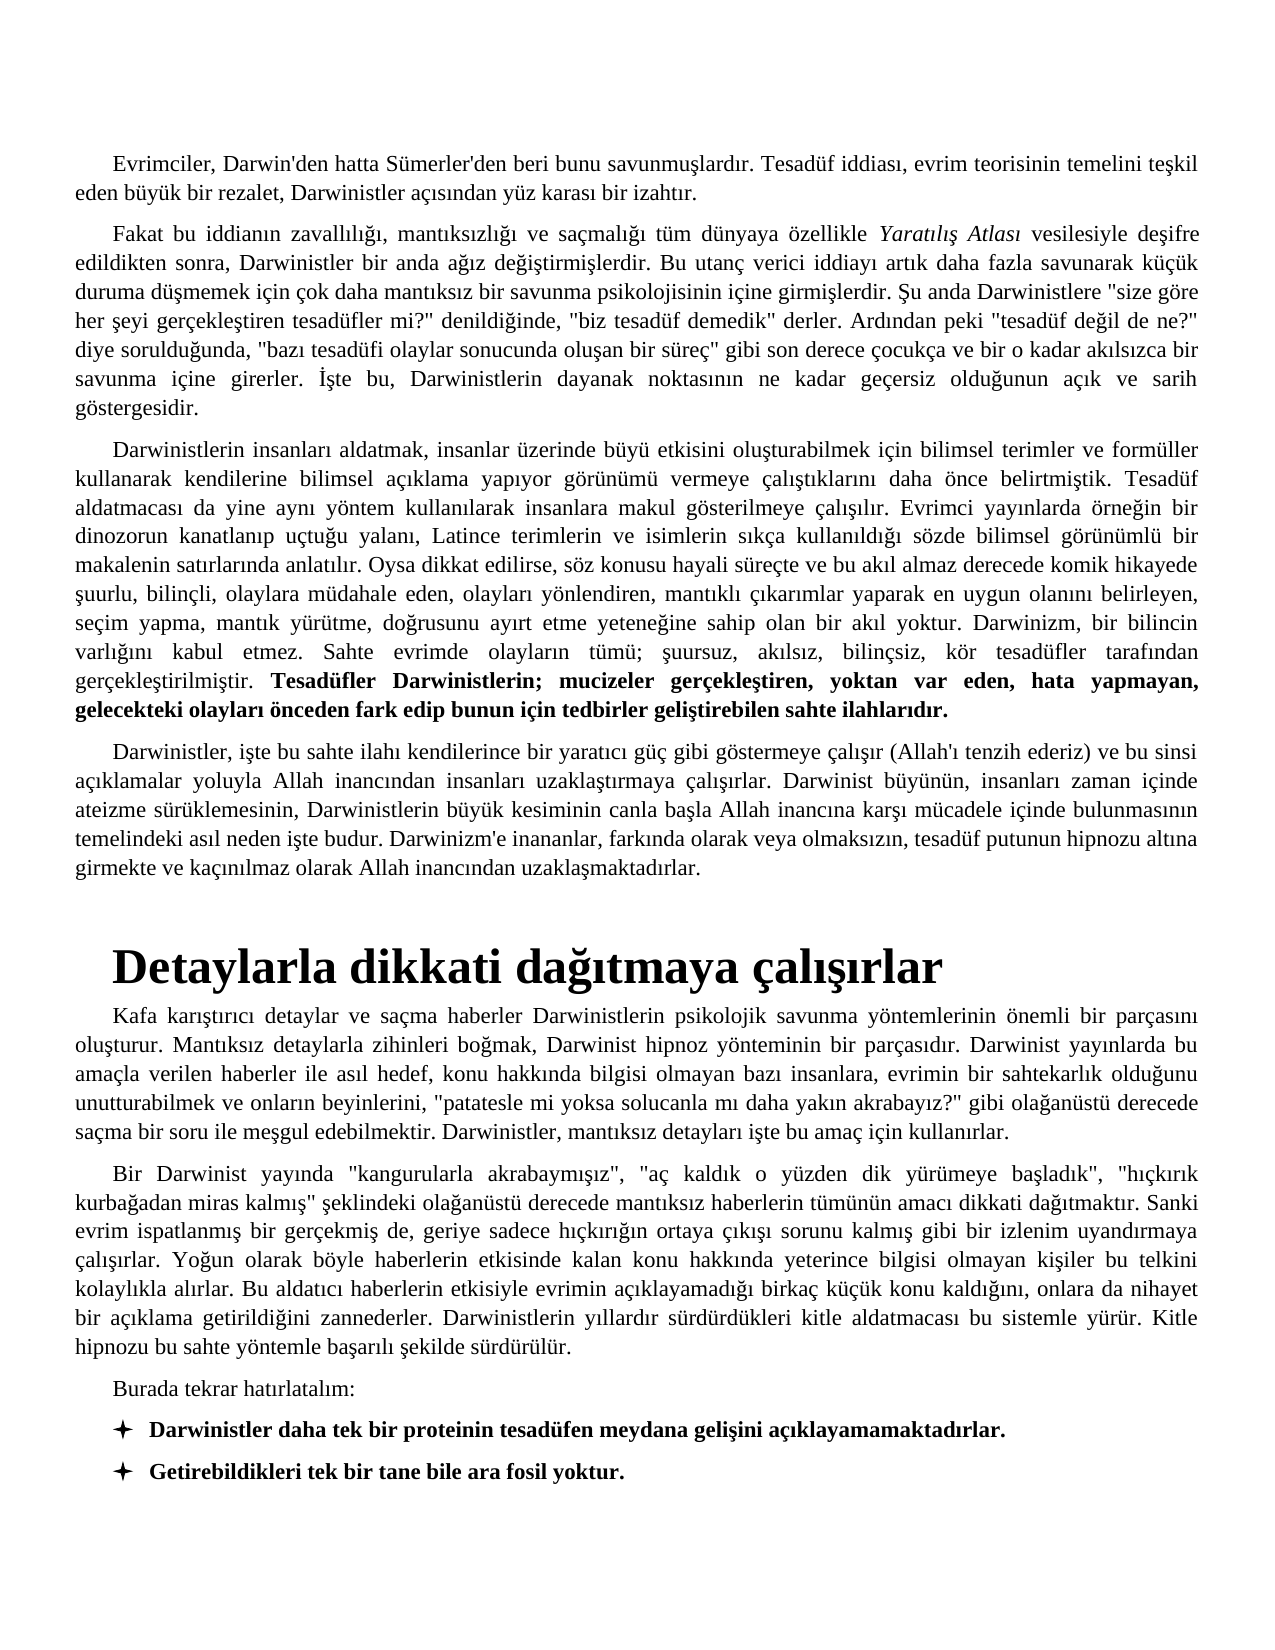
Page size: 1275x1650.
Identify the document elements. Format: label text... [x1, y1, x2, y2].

text Bir Darwinist yayında "kangurularla akrabaymışız", "aç kaldık o yüzden dik yürümeye başladık", "hıçkırık kurbağadan miras kalmış" şeklindeki olağanüstü derecede mantıksız haberlerin tümünün amacı dikkati dağıtmaktır. Sanki evrim ispatlanmış bir gerçekmiş de, geriye sadece hıçkırığın ortaya çıkışı sorunu kalmış gibi bir izlenim uyandırmaya çalışırlar. Yoğun olarak böyle haberlerin etkisinde kalan konu hakkında yeterince bilgisi olmayan kişiler bu telkini kolaylıkla alırlar. Bu aldatıcı haberlerin etkisiyle evrimin açıklayamadığı birkaç küçük konu kaldığını, onlara da nihayet bir açıklama getirildiğini zannederler. Darwinistlerin yıllardır sürdürdükleri kitle aldatmacası bu sistemle yürür. Kitle hipnozu bu sahte yöntemle başarılı şekilde sürdürülür. [75, 1159, 1200, 1360]
text Darwinistler, işte bu sahte ilahı kendilerince bir yaratıcı güç gibi göstermeye çalışır (Allah'ı tenzih ederiz) ve bu sinsi açıklamalar yoluyla Allah inancından insanları uzaklaştırmaya çalışırlar. Darwinist büyünün, insanları zaman içinde ateizme sürüklemesinin, Darwinistlerin büyük kesiminin canla başla Allah inancına karşı mücadele içinde bulunmasının temelindeki asıl neden işte budur. Darwinizm'e inananlar, farkında olarak veya olmaksızın, tesadüf putunun hipnozu altına girmekte ve kaçınılmaz olarak Allah inancından uzaklaşmaktadırlar. [75, 738, 1200, 880]
text Fakat bu iddianın zavallılığı, mantıksızlığı ve saçmalığı tüm dünyaya özellikle Yaratılış Atlası vesilesiyle deşifre edildikten sonra, Darwinistler bir anda ağız değiştirmişlerdir. Bu utanç verici iddiayı artık daha fazla savunarak küçük duruma düşmemek için çok daha mantıksız bir savunma psikolojisinin içine girmişlerdir. Şu anda Darwinistlere "size göre her şeyi gerçekleştiren tesadüfler mi?" denildiğinde, "biz tesadüf demedik" derler. Ardından peki "tesadüf değil de ne?" diye sorulduğunda, "bazı tesadüfi olaylar sonucunda oluşan bir süreç" gibi son derece çocukça ve bir o kadar akılsızca bir savunma içine girerler. İşte bu, Darwinistlerin dayanak noktasının ne kadar geçersiz olduğunun açık ve sarih göstergesidir. [75, 220, 1200, 421]
text Darwinistlerin insanları aldatmak, insanlar üzerinde büyü etkisini oluşturabilmek için bilimsel terimler ve formüller kullanarak kendilerine bilimsel açıklama yapıyor görünümü vermeye çalıştıklarını daha önce belirtmiştik. Tesadüf aldatmacası da yine aynı yöntem kullanılarak insanlara makul gösterilmeye çalışılır. Evrimci yayınlarda örneğin bir dinozorun kanatlanıp uçtuğu yalanı, Latince terimlerin ve isimlerin sıkça kullanıldığı sözde bilimsel görünümlü bir makalenin satırlarında anlatılır. Oysa dikkat edilirse, söz konusu hayali süreçte ve bu akıl almaz derecede komik hikayede şuurlu, bilinçli, olaylara müdahale eden, olayları yönlendiren, mantıklı çıkarımlar yaparak en uygun olanını belirleyen, seçim yapma, mantık yürütme, doğrusunu ayırt etme yeteneğine sahip olan bir akıl yoktur. Darwinizm, bir bilincin varlığını kabul etmez. Sahte evrimde olayların tümü; şuursuz, akılsız, bilinçsiz, kör tesadüfler tarafından gerçekleştirilmiştir. Tesadüfler Darwinistlerin; mucizeler gerçekleştiren, yoktan var eden, hata yapmayan, gelecekteki olayları önceden fark edip bunun için tedbirler geliştirebilen sahte ilahlarıdır. [75, 436, 1200, 723]
subtitle Detaylarla dikkati dağıtmaya çalışırlar [112, 936, 1200, 994]
text Kafa karıştırıcı detaylar ve saçma haberler Darwinistlerin psikolojik savunma yöntemlerinin önemli bir parçasını oluşturur. Mantıksız detaylarla zihinleri boğmak, Darwinist hipnoz yönteminin bir parçasıdır. Darwinist yayınlarda bu amaçla verilen haberler ile asıl hedef, konu hakkında bilgisi olmayan bazı insanlara, evrimin bir sahtekarlık olduğunu unutturabilmek ve onların beyinlerini, "patatesle mi yoksa solucanla mı daha yakın akrabayız?" gibi olağanüstü derecede saçma bir soru ile meşgul edebilmektir. Darwinistler, mantıksız detayları işte bu amaç için kullanırlar. [75, 1002, 1200, 1144]
text Evrimciler, Darwin'den hatta Sümerler'den beri bunu savunmuşlardır. Tesadüf iddiası, evrim teorisinin temelini teşkil eden büyük bir rezalet, Darwinistler açısından yüz karası bir izahtır. [75, 150, 1200, 205]
text Burada tekrar hatırlatalım: [75, 1375, 1200, 1401]
text  Darwinistler daha tek bir proteinin tesadüfen meydana gelişini açıklayamamaktadırlar. [112, 1416, 1200, 1443]
text  Getirebildikleri tek bir tane bile ara fosil yoktur. [112, 1458, 1200, 1484]
